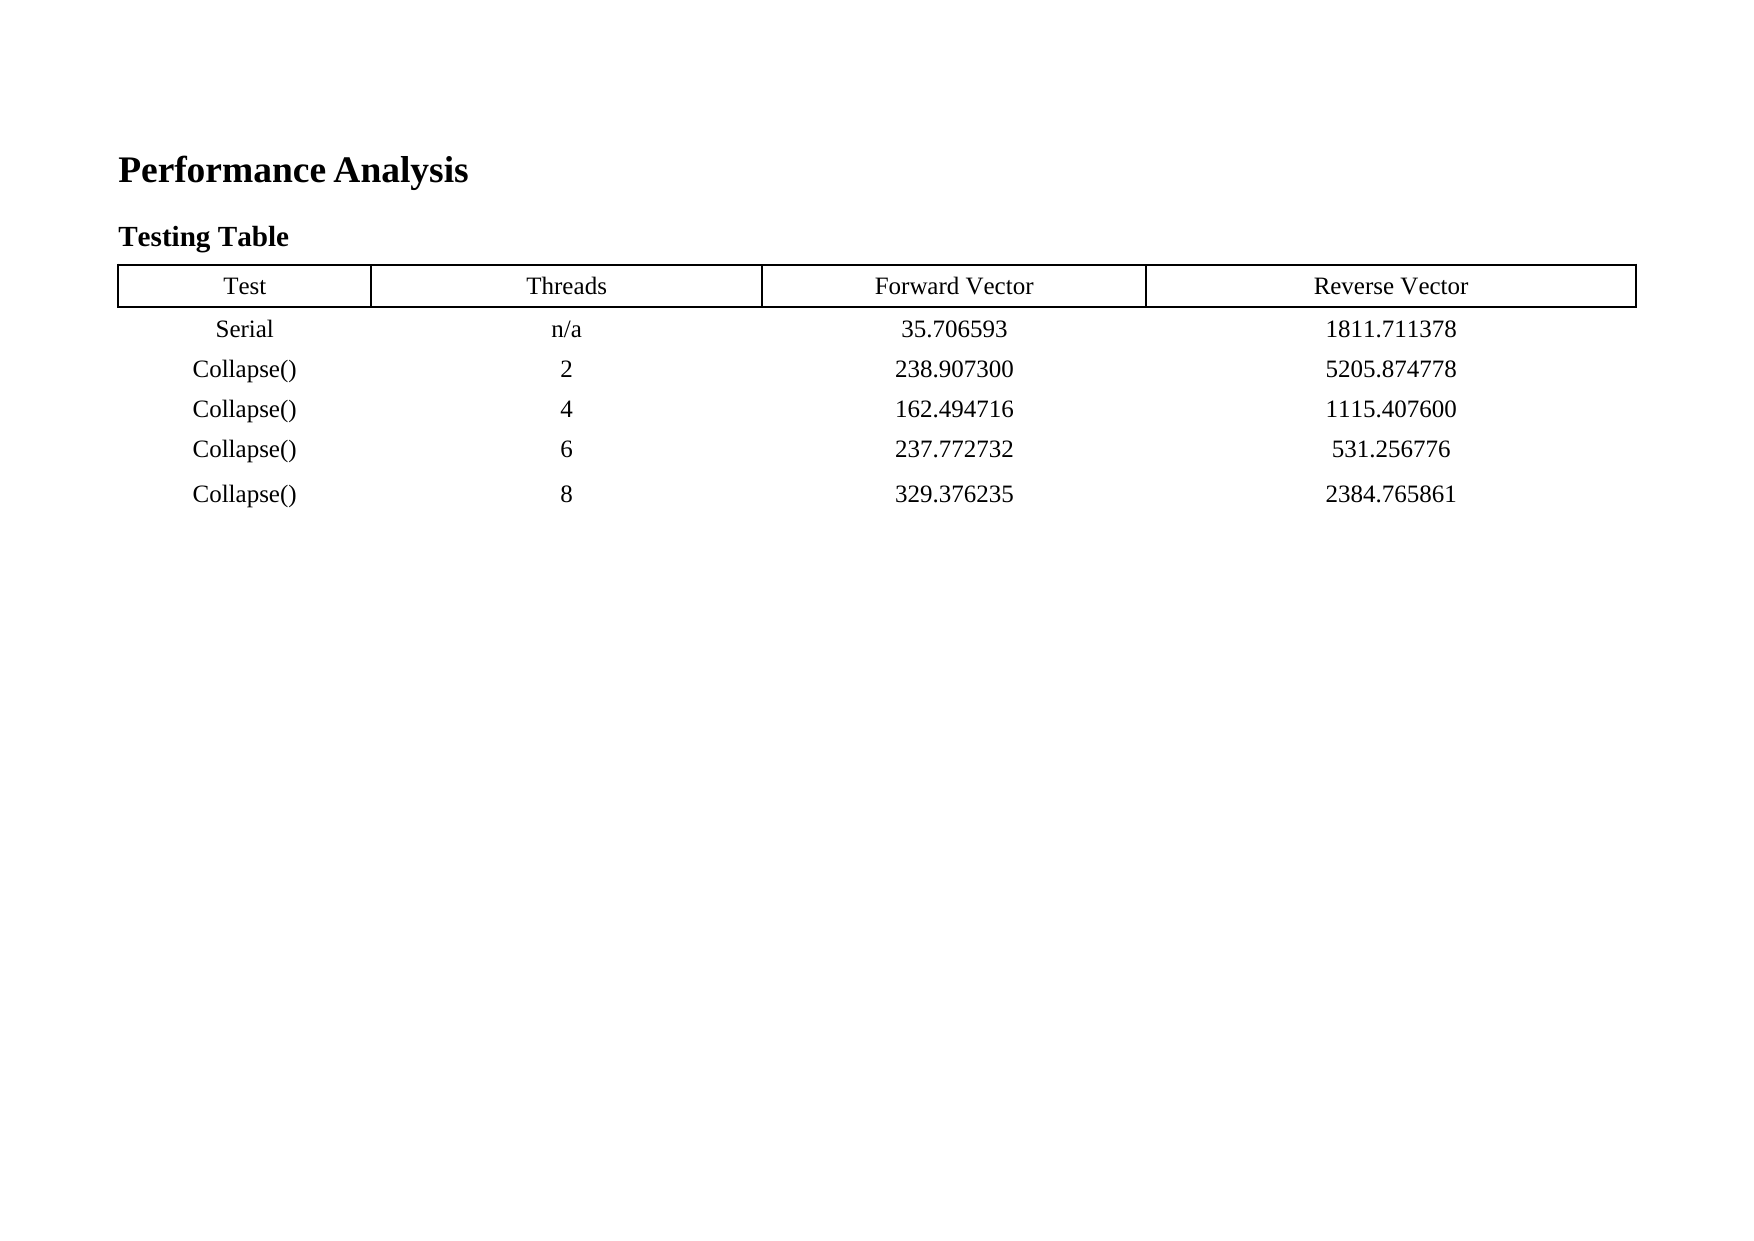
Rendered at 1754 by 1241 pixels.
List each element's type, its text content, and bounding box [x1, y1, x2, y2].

table_cell 2384.765861 [1146, 473, 1636, 517]
table_cell 238.907300 [762, 348, 1146, 388]
table_cell 162.494716 [762, 388, 1146, 428]
table_cell n/a [371, 308, 762, 348]
table_cell 1811.711378 [1146, 308, 1636, 348]
table_cell 4 [371, 388, 762, 428]
table_cell Collapse() [118, 388, 371, 428]
table_cell 1115.407600 [1146, 388, 1636, 428]
table_header Test [119, 266, 370, 306]
table_cell 2 [371, 348, 762, 388]
table_header Reverse Vector [1147, 266, 1635, 306]
table_cell 5205.874778 [1146, 348, 1636, 388]
table_cell Collapse() [118, 473, 371, 517]
subtitle Performance Analysis [118, 147, 1636, 190]
table_cell 6 [371, 429, 762, 473]
table_cell Serial [118, 308, 371, 348]
table_cell Collapse() [118, 348, 371, 388]
table_cell 35.706593 [762, 308, 1146, 348]
table_header Threads [372, 266, 761, 306]
table_header Forward Vector [763, 266, 1145, 306]
table_cell 8 [371, 473, 762, 517]
table_cell Collapse() [118, 429, 371, 473]
table_cell 329.376235 [762, 473, 1146, 517]
table_cell 531.256776 [1146, 429, 1636, 473]
subtitle Testing Table [118, 219, 1636, 253]
table_cell 237.772732 [762, 429, 1146, 473]
